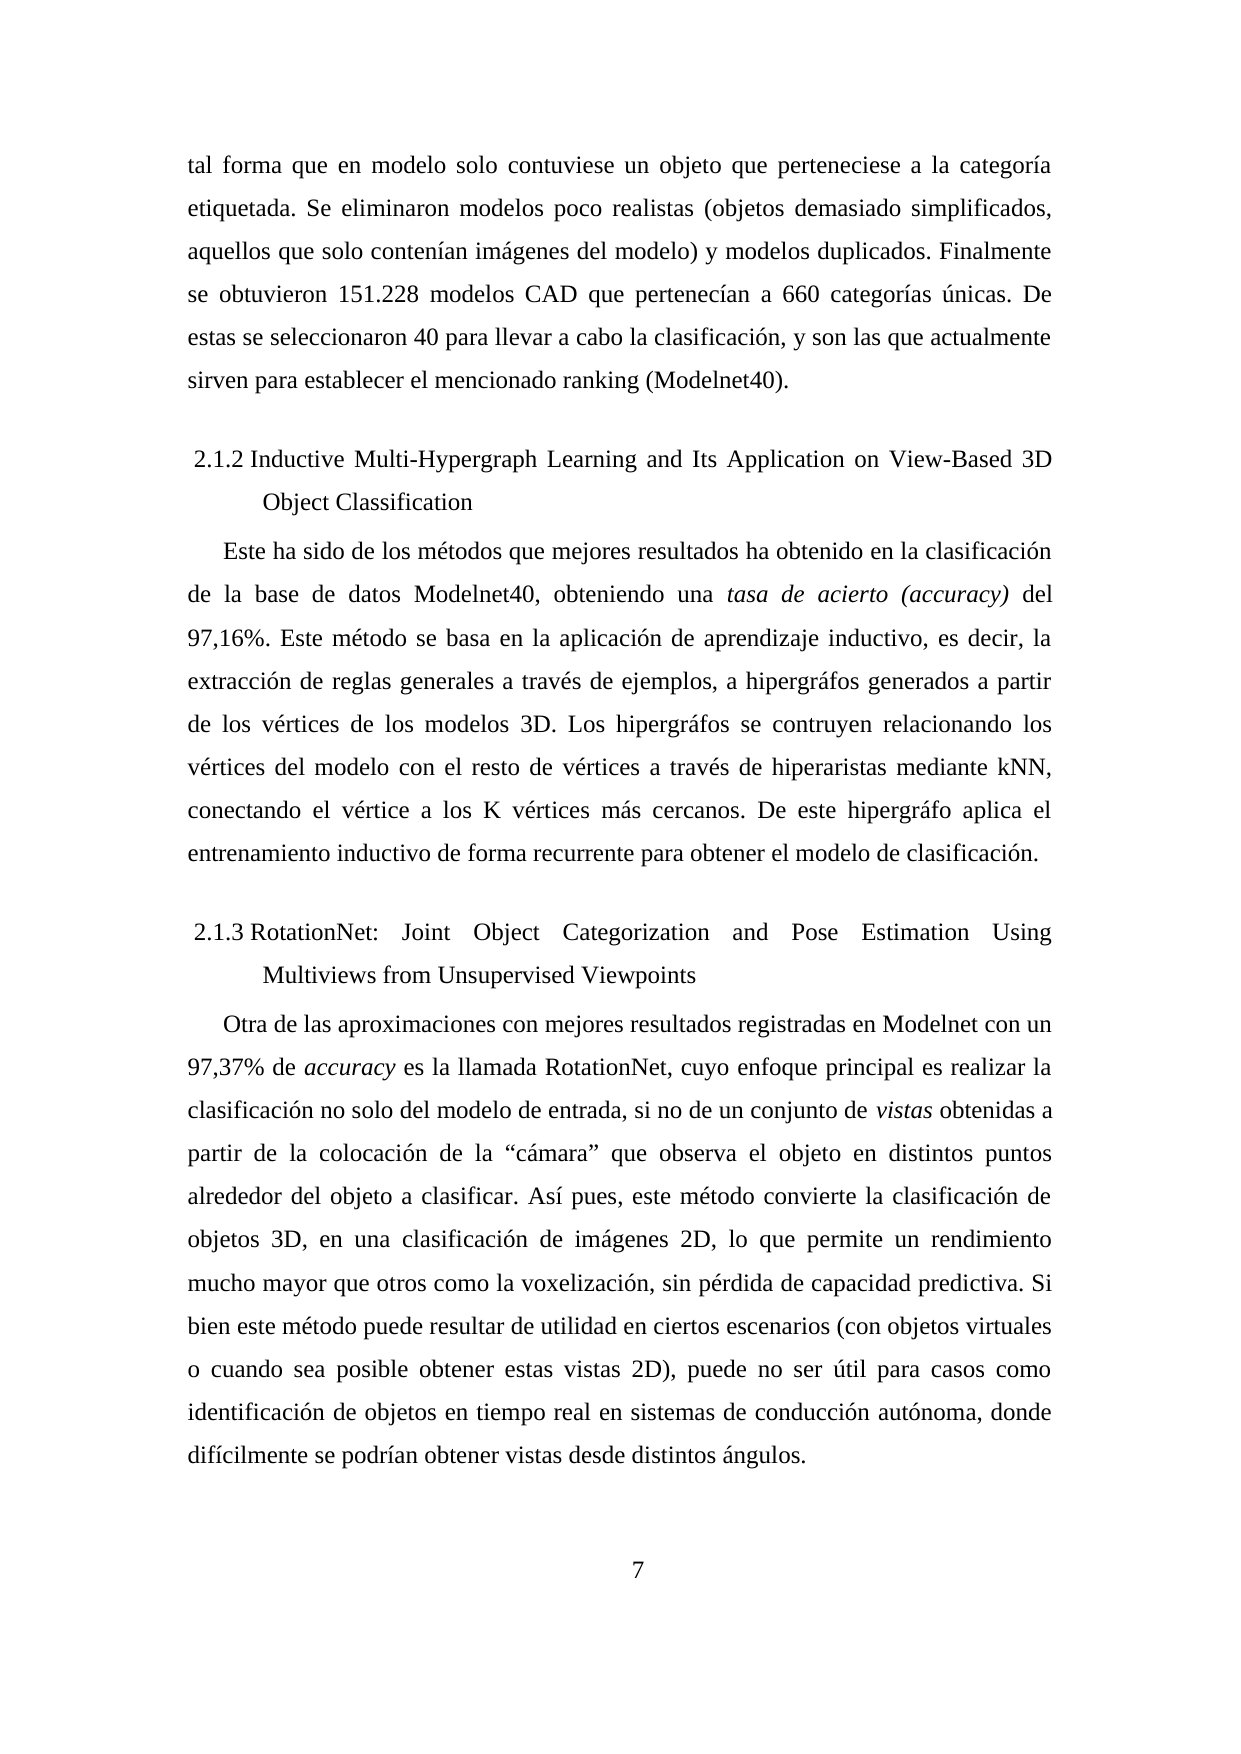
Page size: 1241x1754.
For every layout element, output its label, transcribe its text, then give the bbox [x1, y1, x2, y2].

text tal forma que en modelo solo contuviese un objeto que perteneciese a la categoría etiquetada. Se eliminaron modelos poco realistas (objetos demasiado simplificados, aquellos que solo contenían imágenes del modelo) y modelos duplicados. Finalmente se obtuvieron 151.228 modelos CAD que pertenecían a 660 categorías únicas. De estas se seleccionaron 40 para llevar a cabo la clasificación, y son las que actualmente sirven para establecer el mencionado ranking (Modelnet40). [187, 150, 1053, 394]
subtitle RotationNet: Joint Object Categorization and Pose Estimation Using Multiviews from Unsupervised Viewpoints [187, 917, 1053, 989]
text Este ha sido de los métodos que mejores resultados ha obtenido en la clasificación de la base de datos Modelnet40, obteniendo una tasa de acierto (accuracy) del 97,16%. Este método se basa en la aplicación de aprendizaje inductivo, es decir, la extracción de reglas generales a través de ejemplos, a hipergráfos generados a partir de los vértices de los modelos 3D. Los hipergráfos se contruyen relacionando los vértices del modelo con el resto de vértices a través de hiperaristas mediante kNN, conectando el vértice a los K vértices más cercanos. De este hipergráfo aplica el entrenamiento inductivo de forma recurrente para obtener el modelo de clasificación. [187, 536, 1053, 867]
text Otra de las aproximaciones con mejores resultados registradas en Modelnet con un 97,37% de accuracy es la llamada RotationNet, cuyo enfoque principal es realizar la clasificación no solo del modelo de entrada, si no de un conjunto de vistas obtenidas a partir de la colocación de la “cámara” que observa el objeto en distintos puntos alrededor del objeto a clasificar. Así pues, este método convierte la clasificación de objetos 3D, en una clasificación de imágenes 2D, lo que permite un rendimiento mucho mayor que otros como la voxelización, sin pérdida de capacidad predictiva. Si bien este método puede resultar de utilidad en ciertos escenarios (con objetos virtuales o cuando sea posible obtener estas vistas 2D), puede no ser útil para casos como identificación de objetos en tiempo real en sistemas de conducción autónoma, donde difícilmente se podrían obtener vistas desde distintos ángulos. [187, 1009, 1053, 1469]
subtitle Inductive Multi-Hypergraph Learning and Its Application on View-Based 3D Object Classification [187, 444, 1053, 516]
